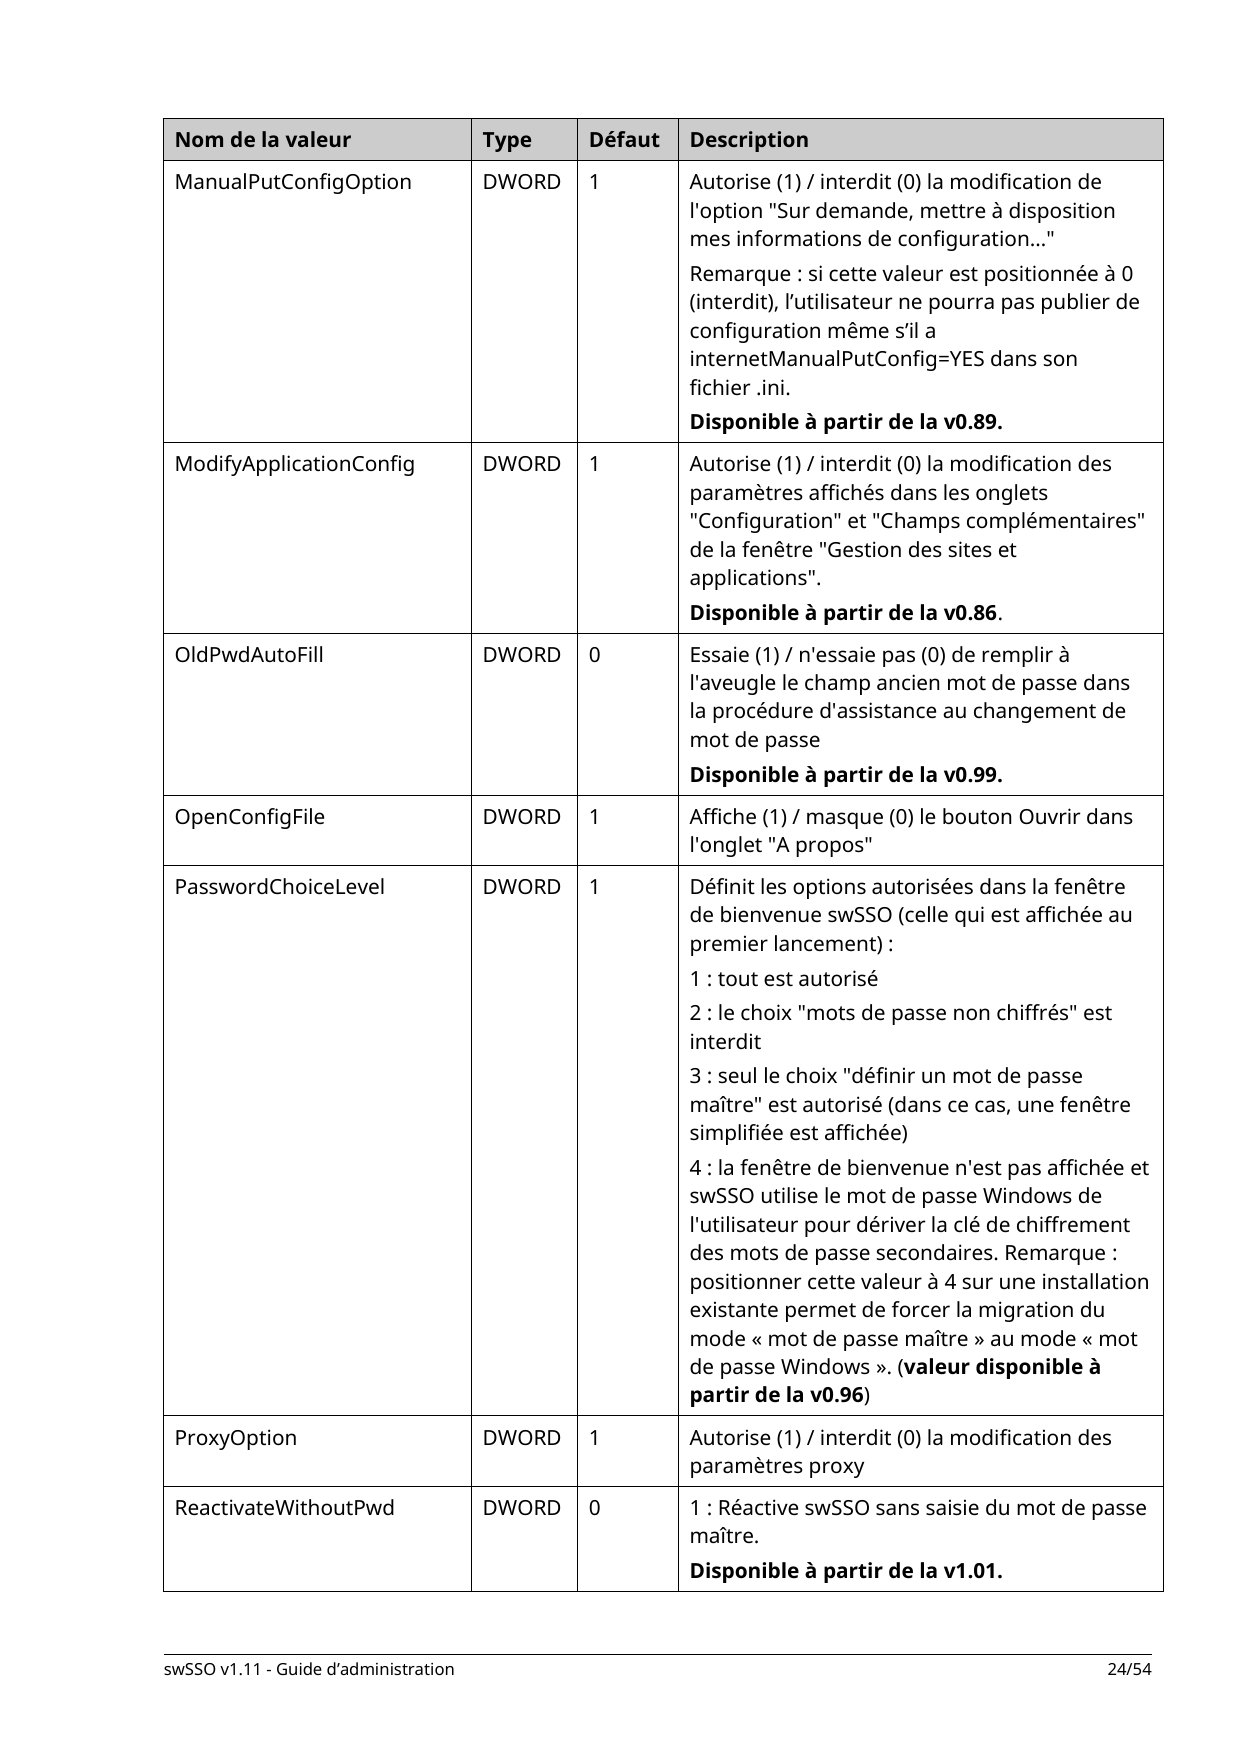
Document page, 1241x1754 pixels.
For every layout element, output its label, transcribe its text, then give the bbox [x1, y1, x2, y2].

table_cell Essaie (1) / n'essaie pas (0) de remplir à l'aveugle le champ ancien mot de passe dans la procédure d'assistance au changement de mot de passe Disponible à partir de la v0.99. [679, 634, 1163, 794]
table_cell PasswordChoiceLevel [164, 866, 471, 1415]
table_cell ProxyOption [164, 1416, 471, 1486]
table_cell ReactivateWithoutPwd [164, 1487, 471, 1591]
table_cell DWORD [472, 443, 577, 632]
table_cell 1 [578, 796, 678, 865]
table_cell ManualPutConfigOption [164, 161, 471, 442]
table_cell OpenConfigFile [164, 796, 471, 865]
table_cell Autorise (1) / interdit (0) la modification des paramètres proxy [679, 1416, 1163, 1486]
table_cell DWORD [472, 634, 577, 794]
table_header Type [472, 119, 577, 160]
table_header Défaut [578, 119, 678, 160]
table_cell 1 [578, 1416, 678, 1486]
table_cell DWORD [472, 1416, 577, 1486]
table_cell DWORD [472, 866, 577, 1415]
table_header Description [679, 119, 1163, 160]
table_cell DWORD [472, 161, 577, 442]
table_cell 0 [578, 1487, 678, 1591]
table_cell ModifyApplicationConfig [164, 443, 471, 632]
table_cell 1 [578, 161, 678, 442]
table_cell 0 [578, 634, 678, 794]
table_cell Autorise (1) / interdit (0) la modification de l'option "Sur demande, mettre à disposition mes informations de configuration…" Remarque : si cette valeur est positionnée à 0 (interdit), l’utilisateur ne pourra pas publier de configuration même s’il a internetManualPutConfig=YES dans son fichier .ini. Disponible à partir de la v0.89. [679, 161, 1163, 442]
table_cell Autorise (1) / interdit (0) la modification des paramètres affichés dans les onglets "Configuration" et "Champs complémentaires" de la fenêtre "Gestion des sites et applications". Disponible à partir de la v0.86. [679, 443, 1163, 632]
table_cell OldPwdAutoFill [164, 634, 471, 794]
table_cell Affiche (1) / masque (0) le bouton Ouvrir dans l'onglet "A propos" [679, 796, 1163, 865]
table_cell 1 [578, 866, 678, 1415]
table_cell DWORD [472, 796, 577, 865]
table_header Nom de la valeur [164, 119, 471, 160]
table_cell DWORD [472, 1487, 577, 1591]
table_cell 1 [578, 443, 678, 632]
table_cell Définit les options autorisées dans la fenêtre de bienvenue swSSO (celle qui est affichée au premier lancement) : 1 : tout est autorisé 2 : le choix "mots de passe non chiffrés" est interdit 3 : seul le choix "définir un mot de passe maître" est autorisé (dans ce cas, une fenêtre simplifiée est affichée) 4 : la fenêtre de bienvenue n'est pas affichée et swSSO utilise le mot de passe Windows de l'utilisateur pour dériver la clé de chiffrement des mots de passe secondaires. Remarque : positionner cette valeur à 4 sur une installation existante permet de forcer la migration du mode « mot de passe maître » au mode « mot de passe Windows ». (valeur disponible à partir de la v0.96) [679, 866, 1163, 1415]
table_cell 1 : Réactive swSSO sans saisie du mot de passe maître. Disponible à partir de la v1.01. [679, 1487, 1163, 1591]
